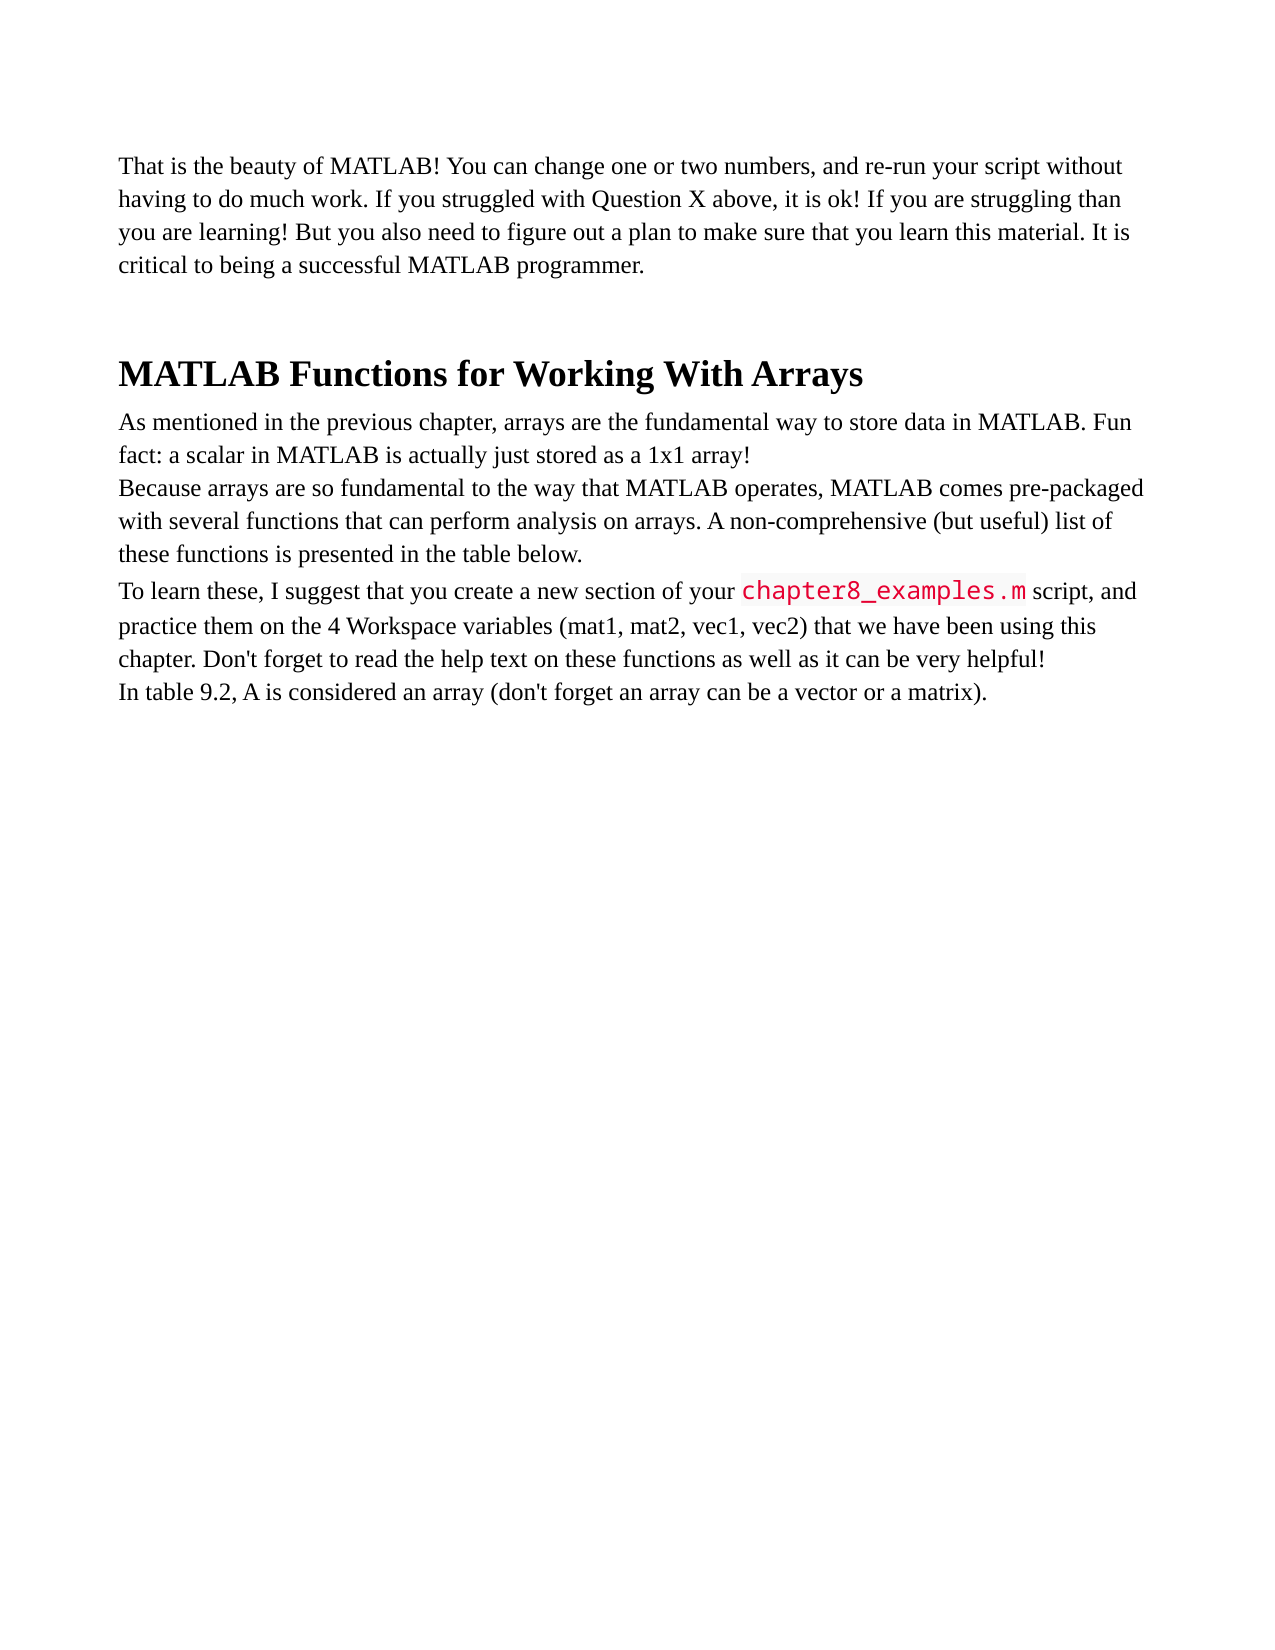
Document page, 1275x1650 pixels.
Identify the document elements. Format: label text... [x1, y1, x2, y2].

text In table 9.2, A is considered an array (don't forget an array can be a vector or a matrix). [118, 677, 1157, 706]
text To learn these, I suggest that you create a new section of your chapter8_examples.m script, and practice them on the 4 Workspace variables (mat1, mat2, vec1, vec2) that we have been using this chapter. Don't forget to read the help text on these functions as well as it can be very helpful! [118, 572, 1157, 672]
text As mentioned in the previous chapter, arrays are the fundamental way to store data in MATLAB. Fun fact: a scalar in MATLAB is actually just stored as a 1x1 array! [118, 407, 1157, 469]
text Because arrays are so fundamental to the way that MATLAB operates, MATLAB comes pre-packaged with several functions that can perform analysis on arrays. A non-comprehensive (but useful) list of these functions is presented in the table below. [118, 473, 1157, 568]
text That is the beauty of MATLAB! You can change one or two numbers, and re-run your script without having to do much work. If you struggled with Question X above, it is ok! If you are struggling than you are learning! But you also need to figure out a plan to make sure that you learn this material. It is critical to being a successful MATLAB programmer. [118, 151, 1157, 279]
subtitle MATLAB Functions for Working With Arrays [118, 352, 1157, 395]
